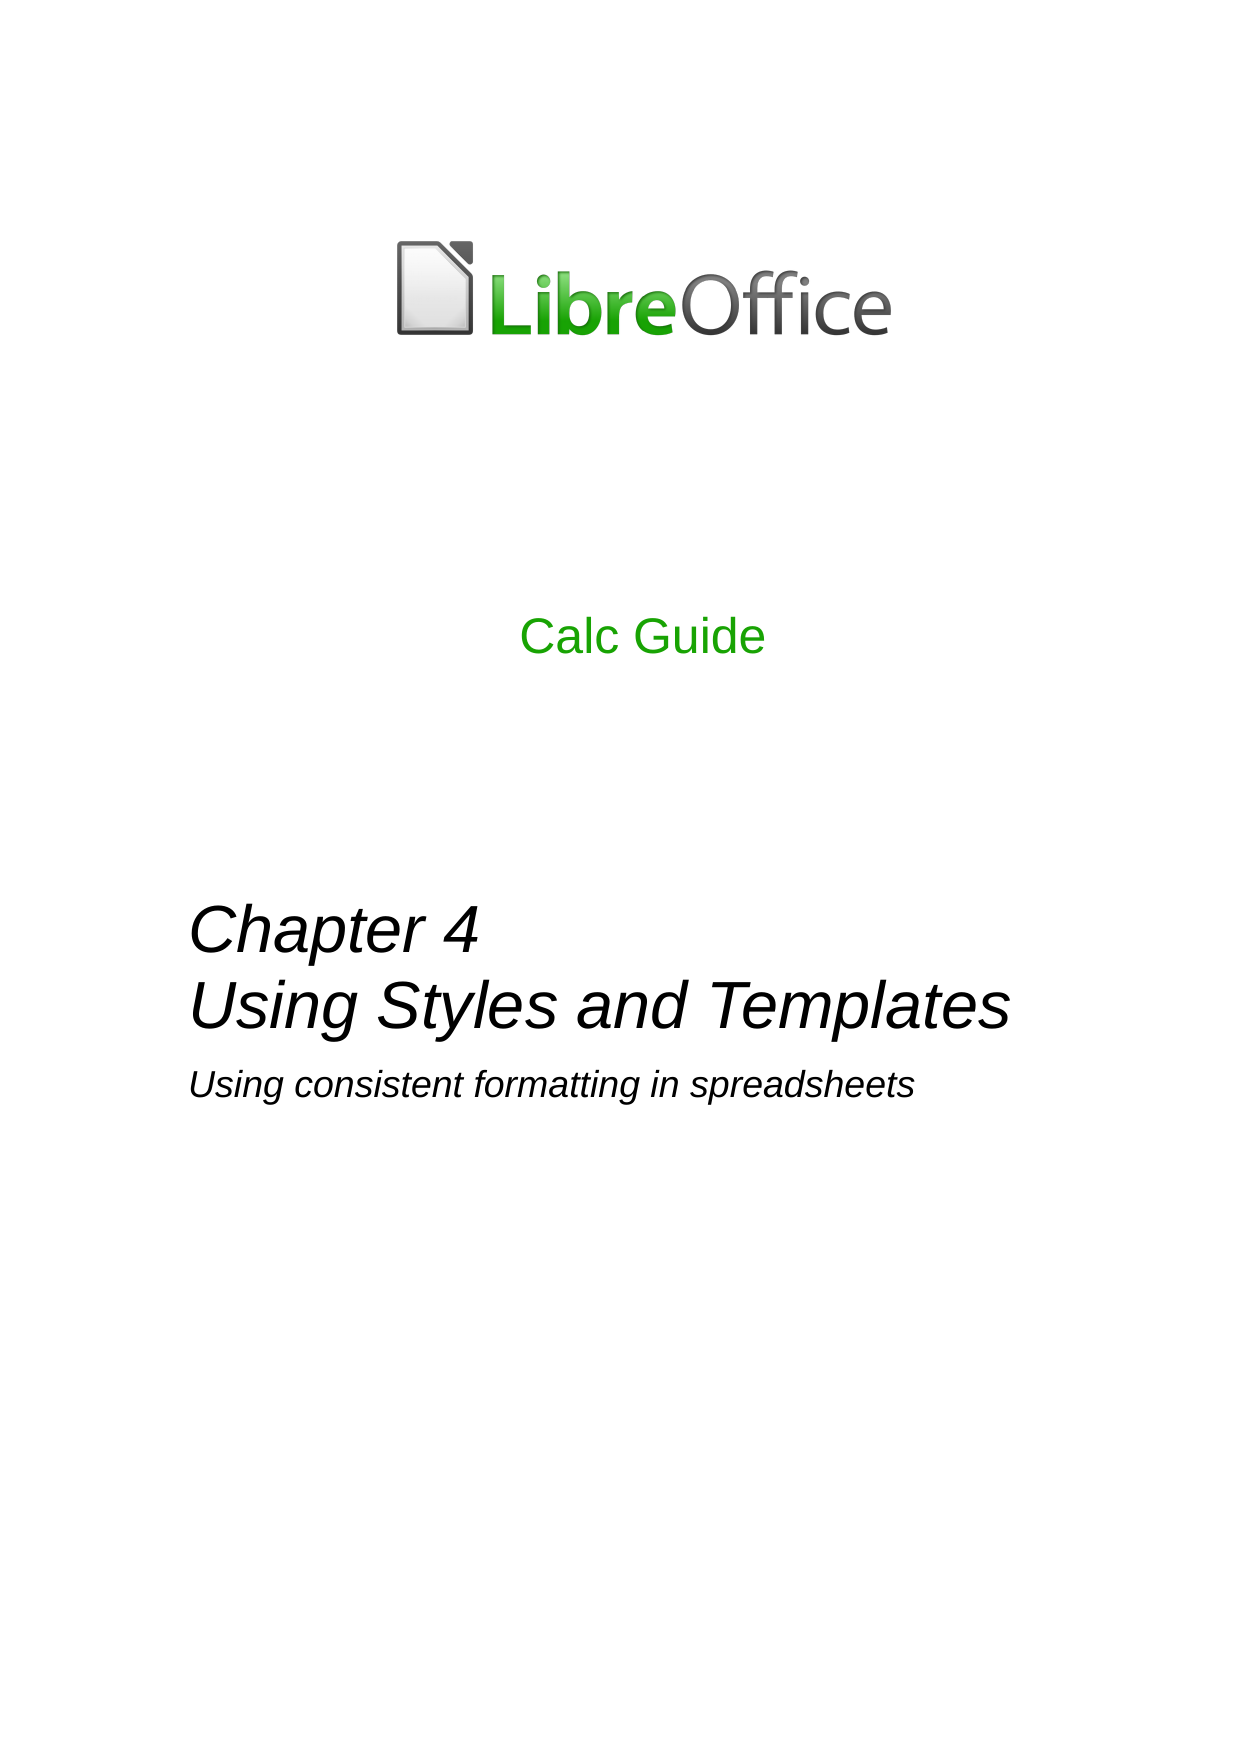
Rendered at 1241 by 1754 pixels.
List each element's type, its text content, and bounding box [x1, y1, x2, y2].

text Calc Guide [188, 607, 1098, 664]
title Chapter 4 Using Styles and Templates [188, 889, 1098, 1043]
subtitle Using consistent formatting in spreadsheets [188, 1062, 1098, 1105]
